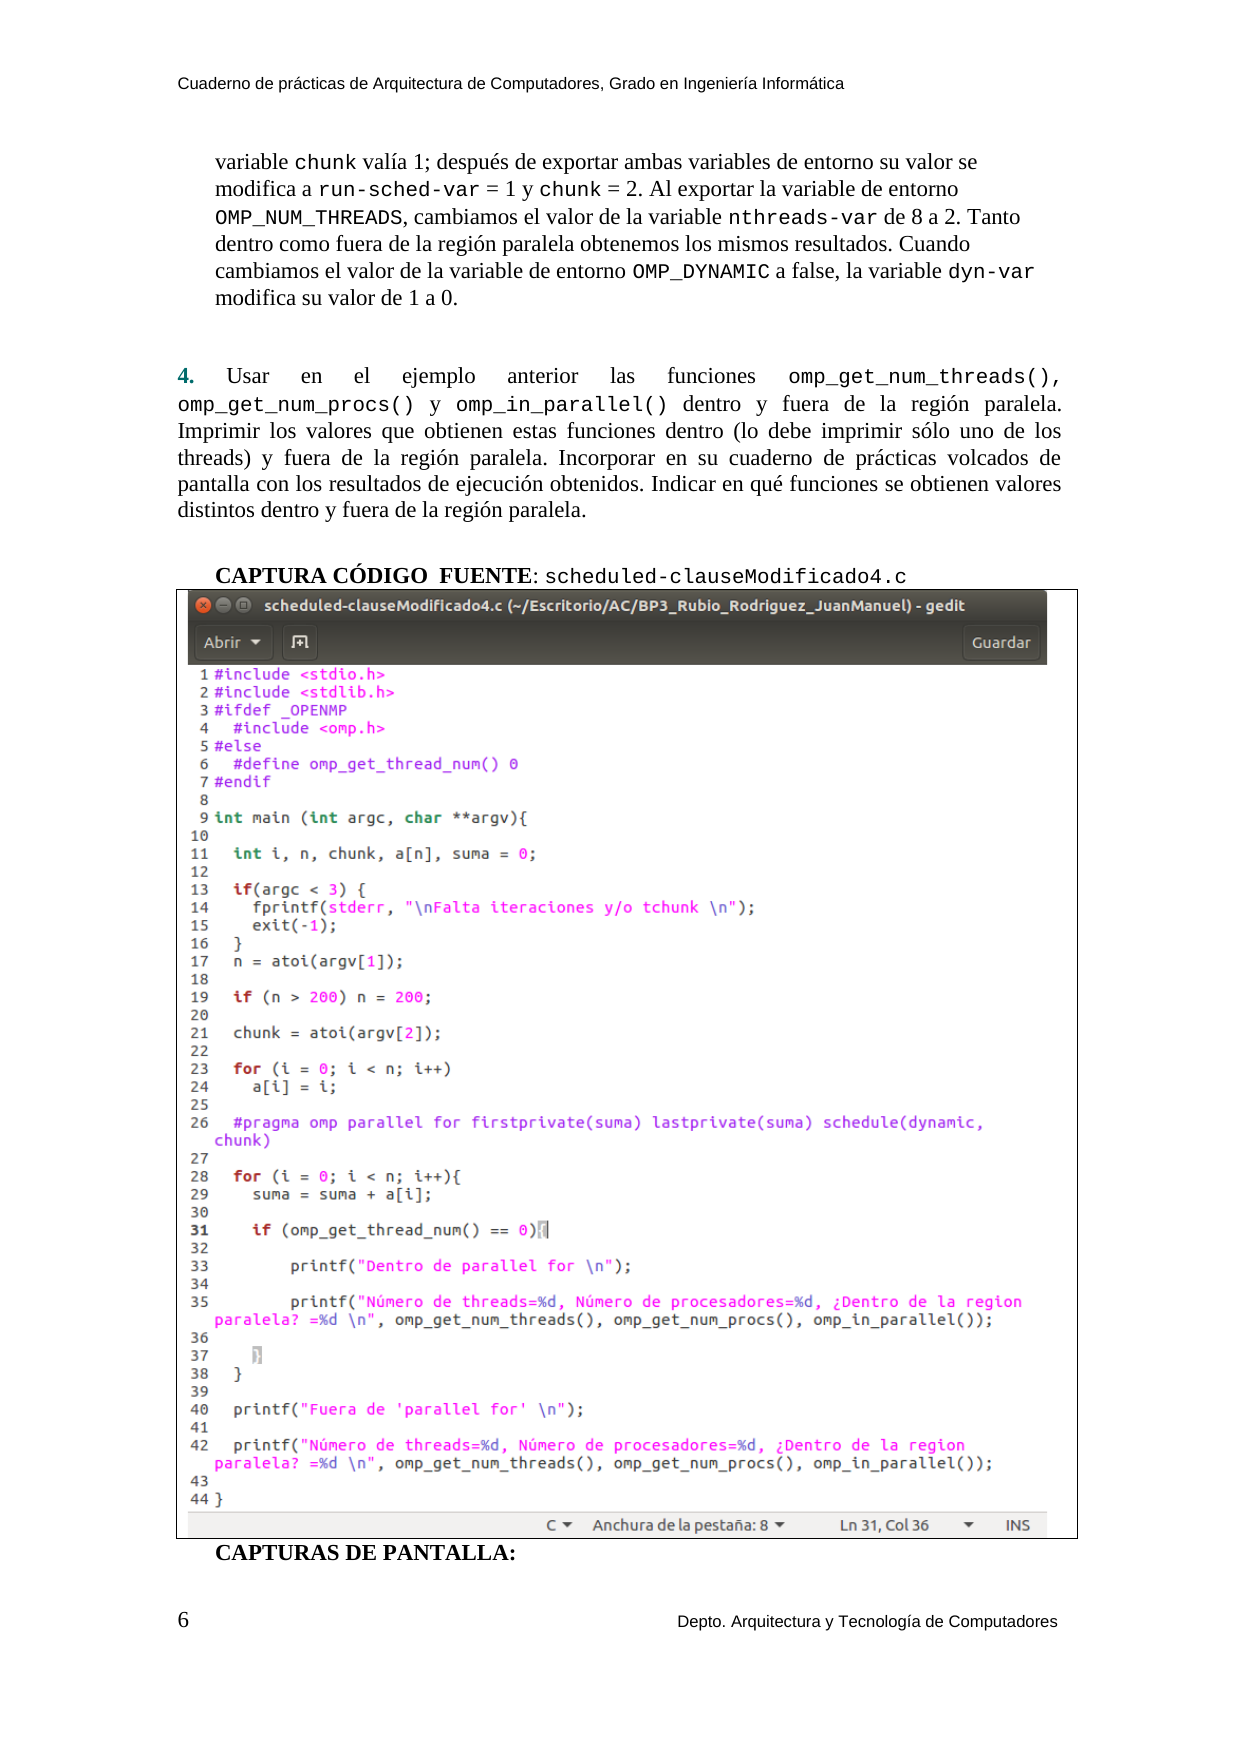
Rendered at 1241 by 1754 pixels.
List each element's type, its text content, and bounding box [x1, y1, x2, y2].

text CAPTURAS DE PANTALLA: [215, 1539, 1063, 1565]
list 4. Usar en el ejemplo anterior las funciones omp_get_num_threads(), omp_get_num_procs() y omp_in_parallel() dentro y fuera de la región paralela. Imprimir los valores que obtienen estas funciones dentro (lo debe imprimir sólo uno de los threads) y fuera de la región paralela. Incorporar en su cuaderno de prácticas volcados de pantalla con los resultados de ejecución obtenidos. Indicar en qué funciones se obtienen valores distintos dentro y fuera de la región paralela. [177, 362, 1063, 523]
text CAPTURA CÓDIGO FUENTE: scheduled-clauseModificado4.c [215, 562, 1063, 589]
text variable chunk valía 1; después de exportar ambas variables de entorno su valor se modifica a run-sched-var = 1 y chunk = 2. Al exportar la variable de entorno OMP_NUM_THREADS, cambiamos el valor de la variable nthreads-var de 8 a 2. Tanto dentro como fuera de la región paralela obtenemos los mismos resultados. Cuando cambiamos el valor de la variable de entorno OMP_DYNAMIC a false, la variable dyn-var modifica su valor de 1 a 0. [215, 148, 1063, 311]
table_header [177, 590, 187, 1538]
table_header [1048, 590, 1077, 1538]
picture [187, 590, 1048, 1538]
